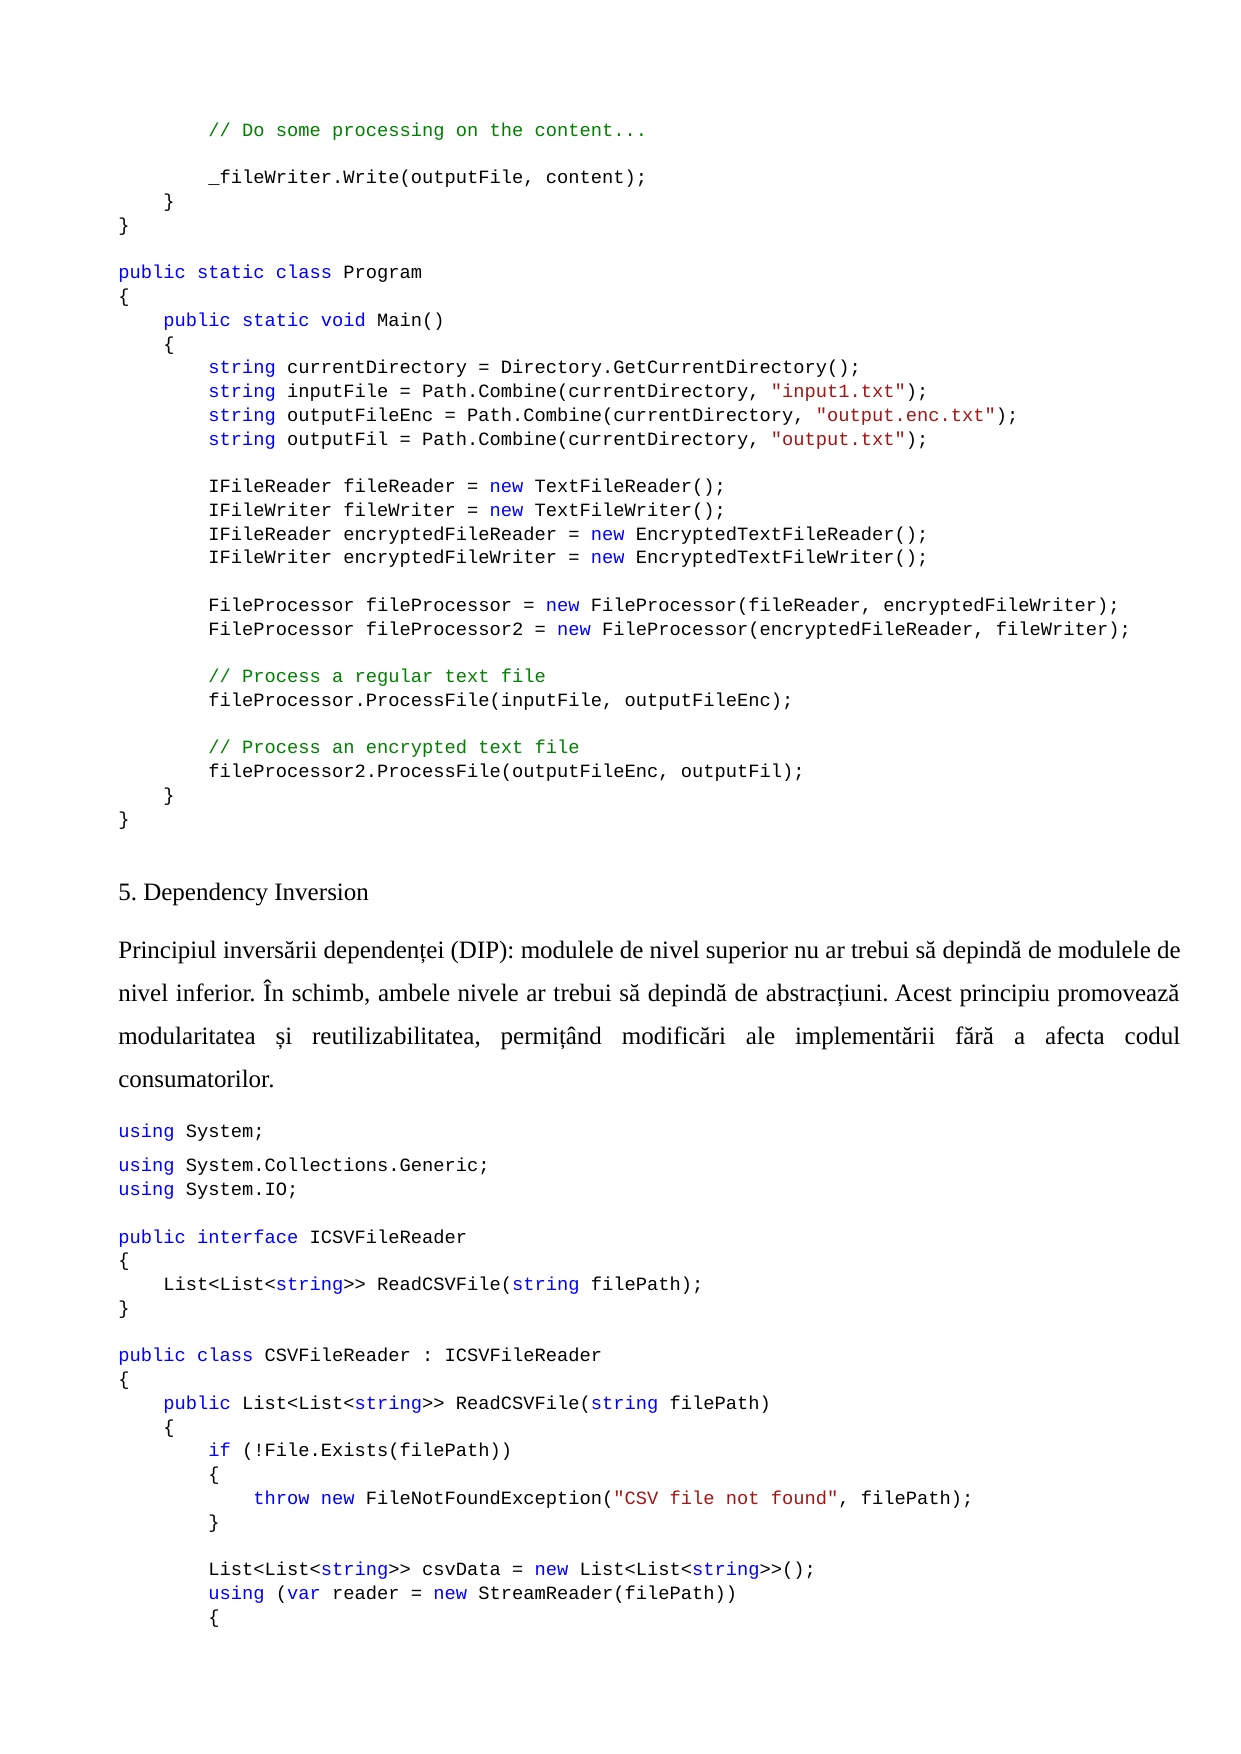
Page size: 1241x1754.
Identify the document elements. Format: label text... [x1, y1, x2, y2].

text throw new FileNotFoundException("CSV file not found", filePath); [118, 1486, 1181, 1510]
text IFileWriter encryptedFileWriter = new EncryptedTextFileWriter(); [118, 546, 1181, 569]
text using System; [118, 1122, 1181, 1143]
text IFileReader fileReader = new TextFileReader(); [118, 474, 1181, 498]
text Principiul inversării dependenței (DIP): modulele de nivel superior nu ar trebui să depindă de modulele de nivel inferior. În schimb, ambele nivele ar trebui să depindă de abstracțiuni. Acest principiu promovează modularitatea și reutilizabilitatea, permițând modificări ale implementării fără a afecta codul consumatorilor. [118, 935, 1181, 1093]
text using System.IO; [118, 1177, 1181, 1201]
text string outputFileEnc = Path.Combine(currentDirectory, "output.enc.txt"); [118, 403, 1181, 427]
text string outputFil = Path.Combine(currentDirectory, "output.txt"); [118, 427, 1181, 451]
text public List<List<string>> ReadCSVFile(string filePath) [118, 1391, 1181, 1415]
text IFileWriter fileWriter = new TextFileWriter(); [118, 498, 1181, 522]
text { [118, 1462, 1181, 1486]
text } [118, 213, 1181, 237]
text } [118, 1296, 1181, 1320]
text IFileReader encryptedFileReader = new EncryptedTextFileReader(); [118, 522, 1181, 546]
text _fileWriter.Write(outputFile, content); [118, 166, 1181, 189]
text string inputFile = Path.Combine(currentDirectory, "input1.txt"); [118, 379, 1181, 403]
text { [118, 332, 1181, 356]
text if (!File.Exists(filePath)) [118, 1439, 1181, 1462]
text // Process an encrypted text file [118, 736, 1181, 759]
text // Do some processing on the content... [118, 118, 1181, 142]
text FileProcessor fileProcessor2 = new FileProcessor(encryptedFileReader, fileWriter); [118, 617, 1181, 641]
text using (var reader = new StreamReader(filePath)) [118, 1581, 1181, 1605]
text string currentDirectory = Directory.GetCurrentDirectory(); [118, 356, 1181, 379]
text 5. Dependency Inversion [118, 877, 1181, 906]
text public static void Main() [118, 308, 1181, 332]
text { [118, 1249, 1181, 1272]
text fileProcessor.ProcessFile(inputFile, outputFileEnc); [118, 688, 1181, 712]
text { [118, 1415, 1181, 1439]
text using System.Collections.Generic; [118, 1154, 1181, 1177]
text } [118, 807, 1181, 831]
text fileProcessor2.ProcessFile(outputFileEnc, outputFil); [118, 759, 1181, 783]
text { [118, 1367, 1181, 1391]
text FileProcessor fileProcessor = new FileProcessor(fileReader, encryptedFileWriter); [118, 593, 1181, 617]
text } [118, 1510, 1181, 1534]
text public static class Program [118, 261, 1181, 284]
text } [118, 783, 1181, 807]
text } [118, 189, 1181, 213]
text List<List<string>> ReadCSVFile(string filePath); [118, 1272, 1181, 1296]
text { [118, 284, 1181, 308]
text List<List<string>> csvData = new List<List<string>>(); [118, 1557, 1181, 1581]
text { [118, 1605, 1181, 1629]
text // Process a regular text file [118, 664, 1181, 688]
text public class CSVFileReader : ICSVFileReader [118, 1344, 1181, 1367]
text public interface ICSVFileReader [118, 1225, 1181, 1249]
